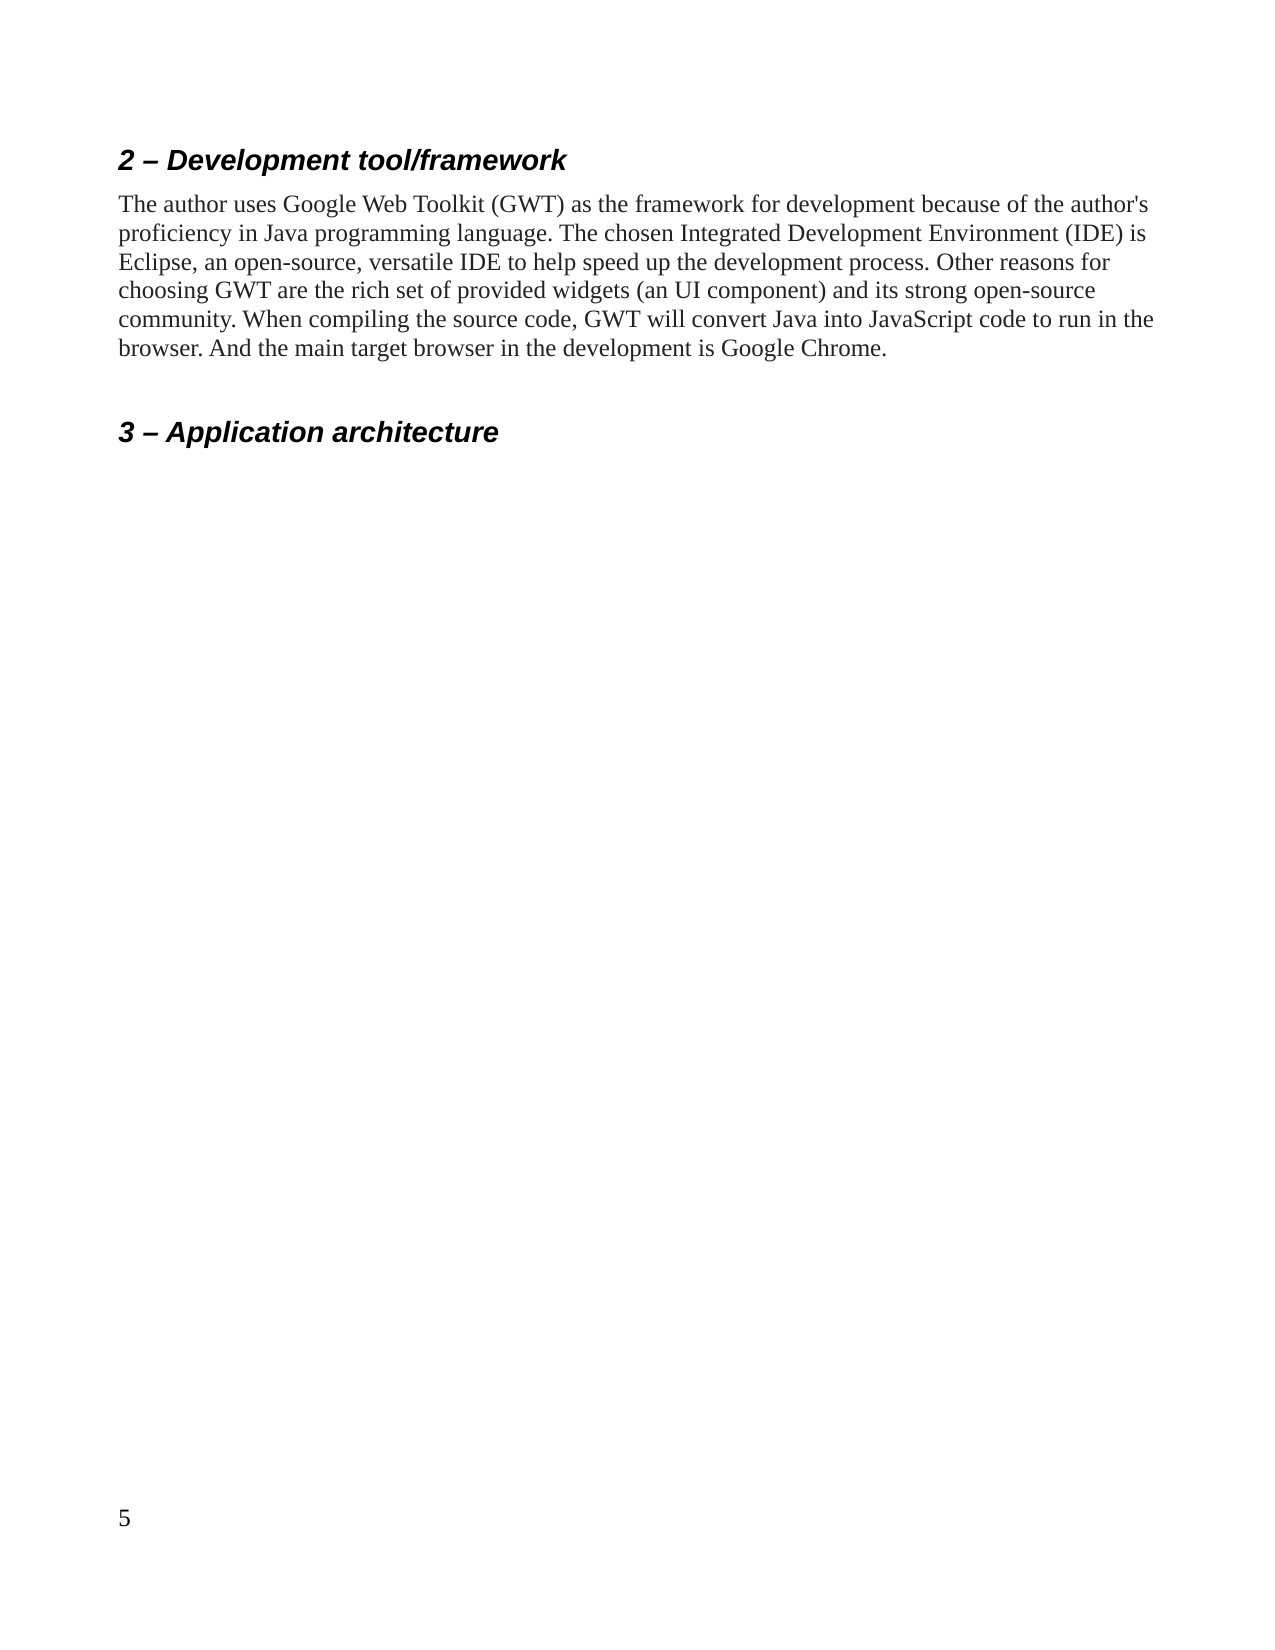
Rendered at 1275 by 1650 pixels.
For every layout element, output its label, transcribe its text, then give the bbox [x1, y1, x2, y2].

subtitle 3 – Application architecture [118, 415, 1157, 449]
subtitle 2 – Development tool/framework [118, 143, 1157, 177]
text The author uses Google Web Toolkit (GWT) as the framework for development because of the author's proficiency in Java programming language. The chosen Integrated Development Environment (IDE) is Eclipse, an open-source, versatile IDE to help speed up the development process. Other reasons for choosing GWT are the rich set of provided widgets (an UI component) and its strong open-source community. When compiling the source code, GWT will convert Java into JavaScript code to run in the browser. And the main target browser in the development is Google Chrome. [118, 189, 1157, 362]
